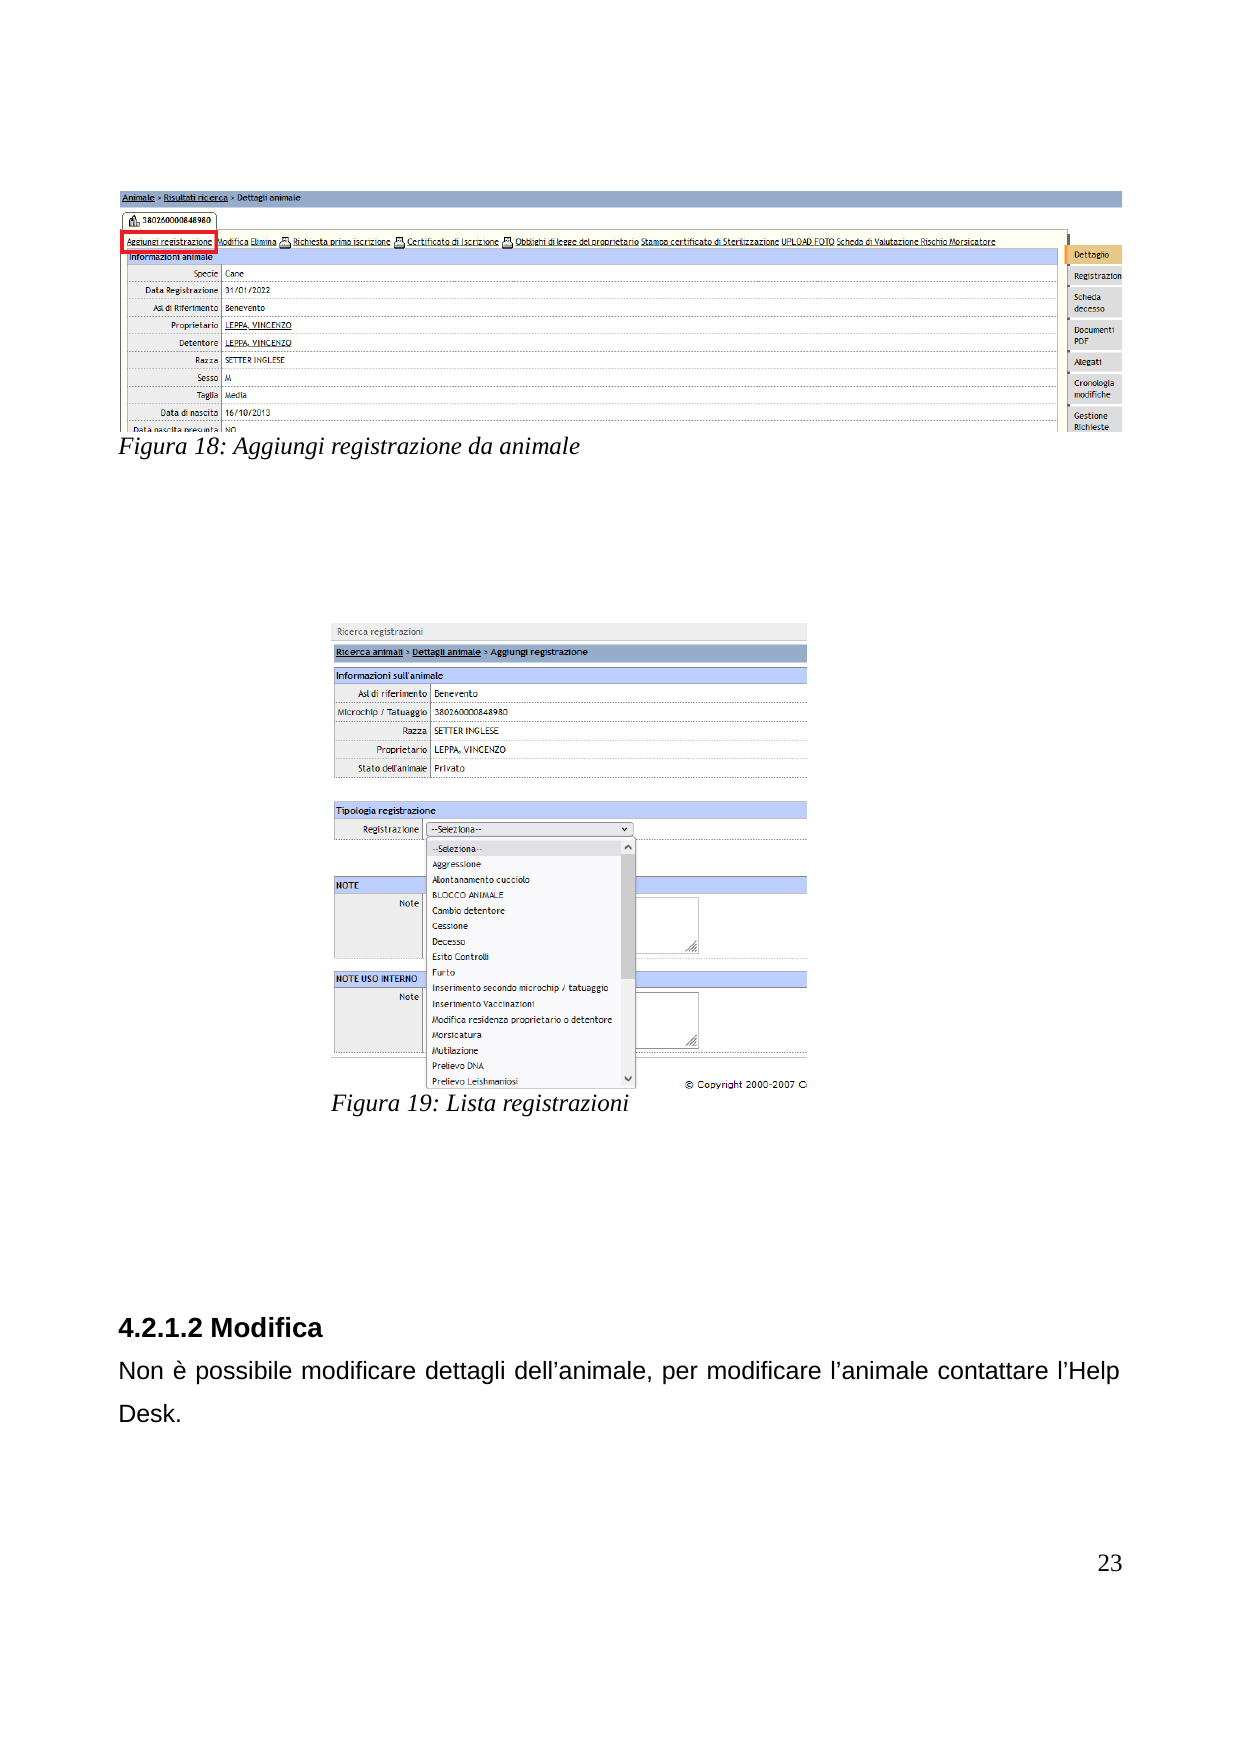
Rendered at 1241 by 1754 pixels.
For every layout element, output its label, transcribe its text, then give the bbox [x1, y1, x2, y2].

picture [118, 188, 1123, 432]
subtitle 4.2.1.2 Modifica [118, 1312, 1122, 1344]
text Figura 18: Aggiungi registrazione da animale [118, 432, 1122, 460]
text Figura 19: Lista registrazioni [331, 1089, 807, 1117]
picture [330, 623, 807, 1089]
text Non è possibile modificare dettagli dell’animale, per modificare l’animale contattare l’Help Desk. [118, 1356, 1122, 1428]
